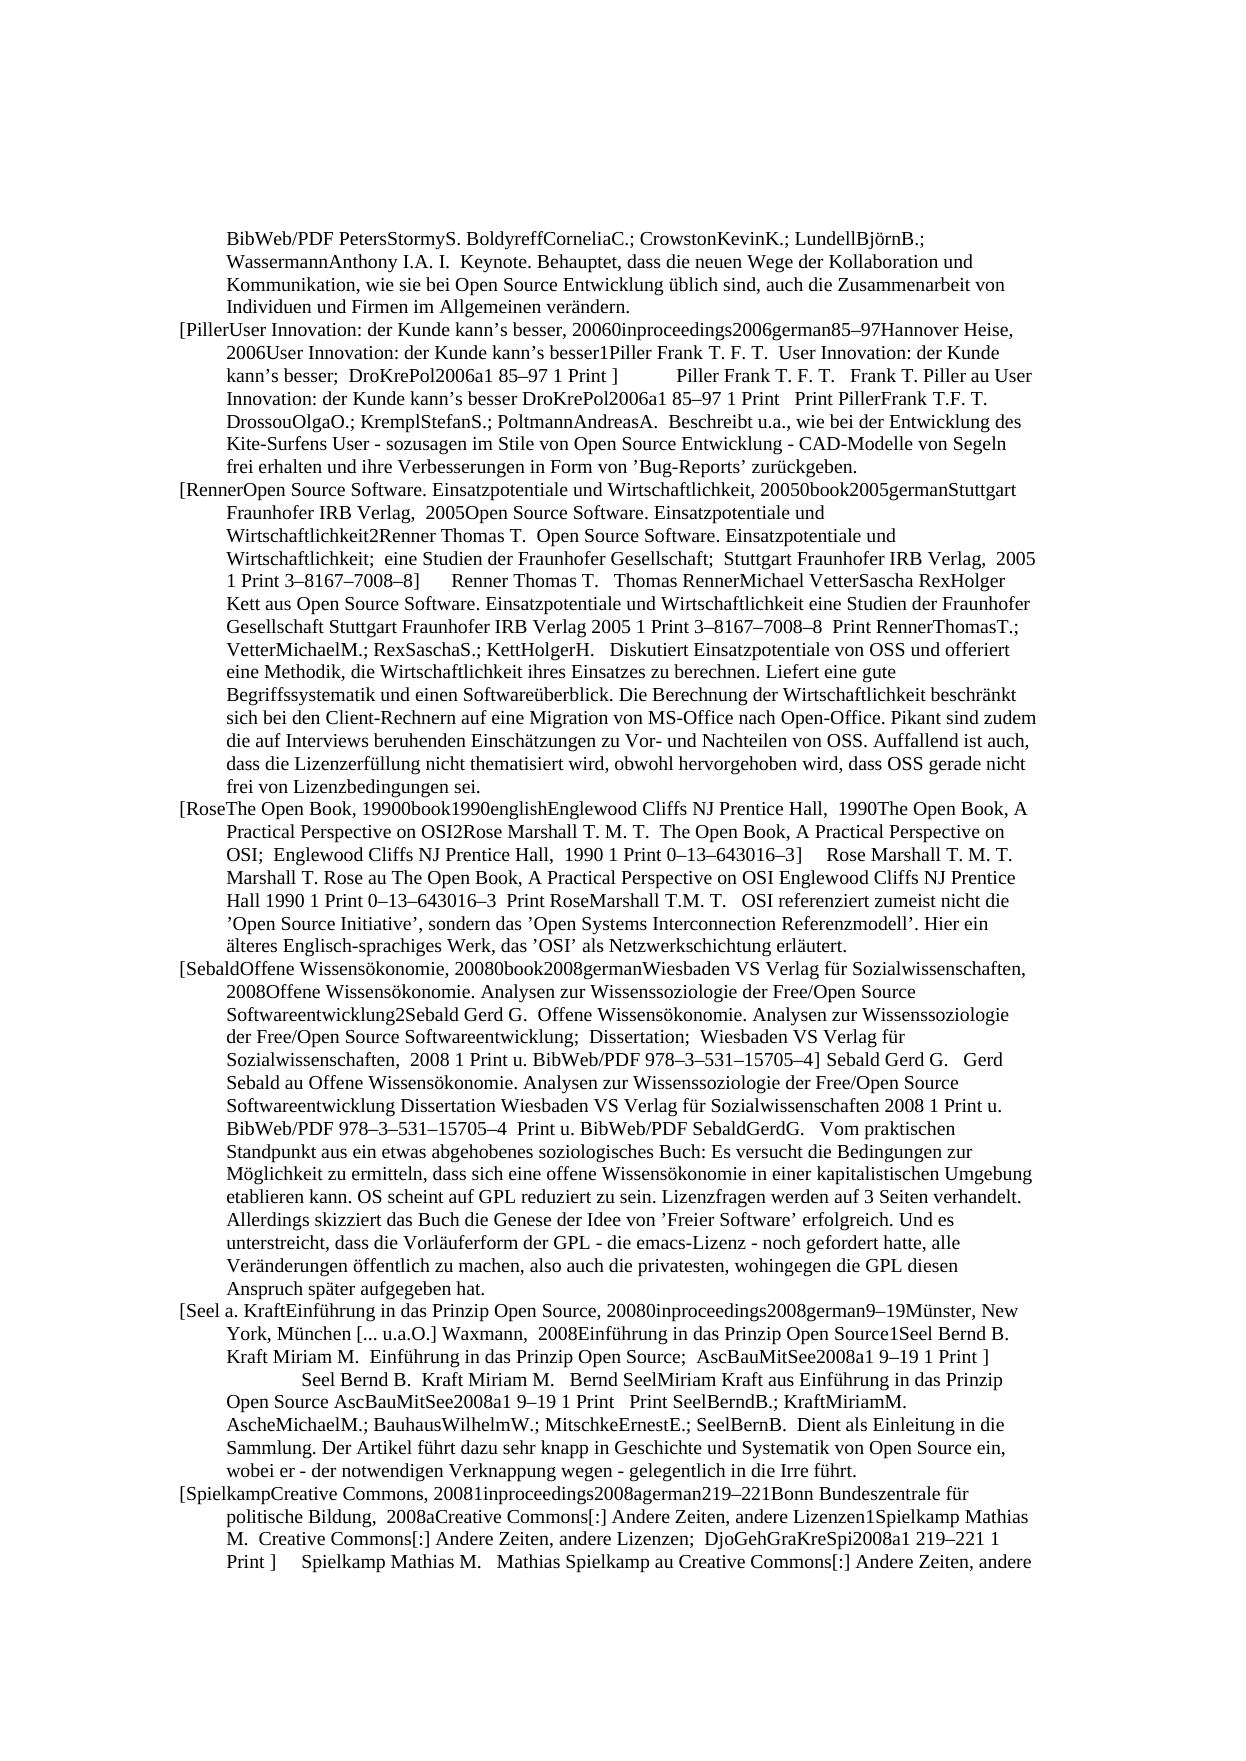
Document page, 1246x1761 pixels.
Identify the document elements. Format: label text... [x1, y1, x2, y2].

text BibWeb/PDF PetersStormyS. BoldyreffCorneliaC.; CrowstonKevinK.; LundellBjörnB.; WassermannAnthony I.A. I. Keynote. Behauptet, dass die neuen Wege der Kollaboration und Kommunikation, wie sie bei Open Source Entwicklung üblich sind, auch die Zusammenarbeit von Individuen und Firmen im Allgemeinen verändern. [179, 227, 1037, 318]
text [PillerUser Innovation: der Kunde kann’s besser, 20060inproceedings2006german85–97Hannover Heise, 2006User Innovation: der Kunde kann’s besser1Piller Frank T. F. T. User Innovation: der Kunde kann’s besser; DroKrePol2006a1 85–97 1 Print ] Piller Frank T. F. T. Frank T. Piller au User Innovation: der Kunde kann’s besser DroKrePol2006a1 85–97 1 Print Print PillerFrank T.F. T. DrossouOlgaO.; KremplStefanS.; PoltmannAndreasA. Beschreibt u.a., wie bei der Entwicklung des Kite-Surfens User - sozusagen im Stile von Open Source Entwicklung - CAD-Modelle von Segeln frei erhalten und ihre Verbesserungen in Form von ’Bug-Reports’ zurückgeben. [179, 318, 1037, 478]
text [SebaldOffene Wissensökonomie, 20080book2008germanWiesbaden VS Verlag für Sozialwissenschaften, 2008Offene Wissensökonomie. Analysen zur Wissenssoziologie der Free/Open Source Softwareentwicklung2Sebald Gerd G. Offene Wissensökonomie. Analysen zur Wissenssoziologie der Free/Open Source Softwareentwicklung; Dissertation; Wiesbaden VS Verlag für Sozialwissenschaften, 2008 1 Print u. BibWeb/PDF 978–3–531–15705–4] Sebald Gerd G. Gerd Sebald au Offene Wissensökonomie. Analysen zur Wissenssoziologie der Free/Open Source Softwareentwicklung Dissertation Wiesbaden VS Verlag für Sozialwissenschaften 2008 1 Print u. BibWeb/PDF 978–3–531–15705–4 Print u. BibWeb/PDF SebaldGerdG. Vom praktischen Standpunkt aus ein etwas abgehobenes soziologisches Buch: Es versucht die Bedingungen zur Möglichkeit zu ermitteln, dass sich eine offene Wissensökonomie in einer kapitalistischen Umgebung etablieren kann. OS scheint auf GPL reduziert zu sein. Lizenzfragen werden auf 3 Seiten verhandelt. Allerdings skizziert das Buch die Genese der Idee von ’Freier Software’ erfolgreich. Und es unterstreicht, dass die Vorläuferform der GPL - die emacs-Lizenz - noch gefordert hatte, alle Veränderungen öffentlich zu machen, also auch die privatesten, wohingegen die GPL diesen Anspruch später aufgegeben hat. [179, 957, 1037, 1299]
text [RoseThe Open Book, 19900book1990englishEnglewood Cliffs NJ Prentice Hall, 1990The Open Book, A Practical Perspective on OSI2Rose Marshall T. M. T. The Open Book, A Practical Perspective on OSI; Englewood Cliffs NJ Prentice Hall, 1990 1 Print 0–13–643016–3] Rose Marshall T. M. T. Marshall T. Rose au The Open Book, A Practical Perspective on OSI Englewood Cliffs NJ Prentice Hall 1990 1 Print 0–13–643016–3 Print RoseMarshall T.M. T. OSI referenziert zumeist nicht die ’Open Source Initiative’, sondern das ’Open Systems Interconnection Referenzmodell’. Hier ein älteres Englisch-sprachiges Werk, das ’OSI’ als Netzwerkschichtung erläutert. [179, 797, 1037, 957]
text [RennerOpen Source Software. Einsatzpotentiale und Wirtschaftlichkeit, 20050book2005germanStuttgart Fraunhofer IRB Verlag, 2005Open Source Software. Einsatzpotentiale und Wirtschaftlichkeit2Renner Thomas T. Open Source Software. Einsatzpotentiale und Wirtschaftlichkeit; eine Studien der Fraunhofer Gesellschaft; Stuttgart Fraunhofer IRB Verlag, 2005 1 Print 3–8167–7008–8] Renner Thomas T. Thomas RennerMichael VetterSascha RexHolger Kett aus Open Source Software. Einsatzpotentiale und Wirtschaftlichkeit eine Studien der Fraunhofer Gesellschaft Stuttgart Fraunhofer IRB Verlag 2005 1 Print 3–8167–7008–8 Print RennerThomasT.; VetterMichaelM.; RexSaschaS.; KettHolgerH. Diskutiert Einsatzpotentiale von OSS und offeriert eine Methodik, die Wirtschaftlichkeit ihres Einsatzes zu berechnen. Liefert eine gute Begriffssystematik und einen Softwareüberblick. Die Berechnung der Wirtschaftlichkeit beschränkt sich bei den Client-Rechnern auf eine Migration von MS-Office nach Open-Office. Pikant sind zudem die auf Interviews beruhenden Einschätzungen zu Vor- und Nachteilen von OSS. Auffallend ist auch, dass die Lizenzerfüllung nicht thematisiert wird, obwohl hervorgehoben wird, dass OSS gerade nicht frei von Lizenzbedingungen sei. [179, 478, 1037, 797]
text [SpielkampCreative Commons, 20081inproceedings2008agerman219–221Bonn Bundeszentrale für politische Bildung, 2008aCreative Commons[:] Andere Zeiten, andere Lizenzen1Spielkamp Mathias M. Creative Commons[:] Andere Zeiten, andere Lizenzen; DjoGehGraKreSpi2008a1 219–221 1 Print ] Spielkamp Mathias M. Mathias Spielkamp au Creative Commons[:] Andere Zeiten, andere [179, 1482, 1037, 1573]
text [Seel a. KraftEinführung in das Prinzip Open Source, 20080inproceedings2008german9–19Münster, New York, München [... u.a.O.] Waxmann, 2008Einführung in das Prinzip Open Source1Seel Bernd B. Kraft Miriam M. Einführung in das Prinzip Open Source; AscBauMitSee2008a1 9–19 1 Print ] Seel Bernd B. Kraft Miriam M. Bernd SeelMiriam Kraft aus Einführung in das Prinzip Open Source AscBauMitSee2008a1 9–19 1 Print Print SeelBerndB.; KraftMiriamM. AscheMichaelM.; BauhausWilhelmW.; MitschkeErnestE.; SeelBernB. Dient als Einleitung in die Sammlung. Der Artikel führt dazu sehr knapp in Geschichte und Systematik von Open Source ein, wobei er - der notwendigen Verknappung wegen - gelegentlich in die Irre führt. [179, 1299, 1037, 1482]
